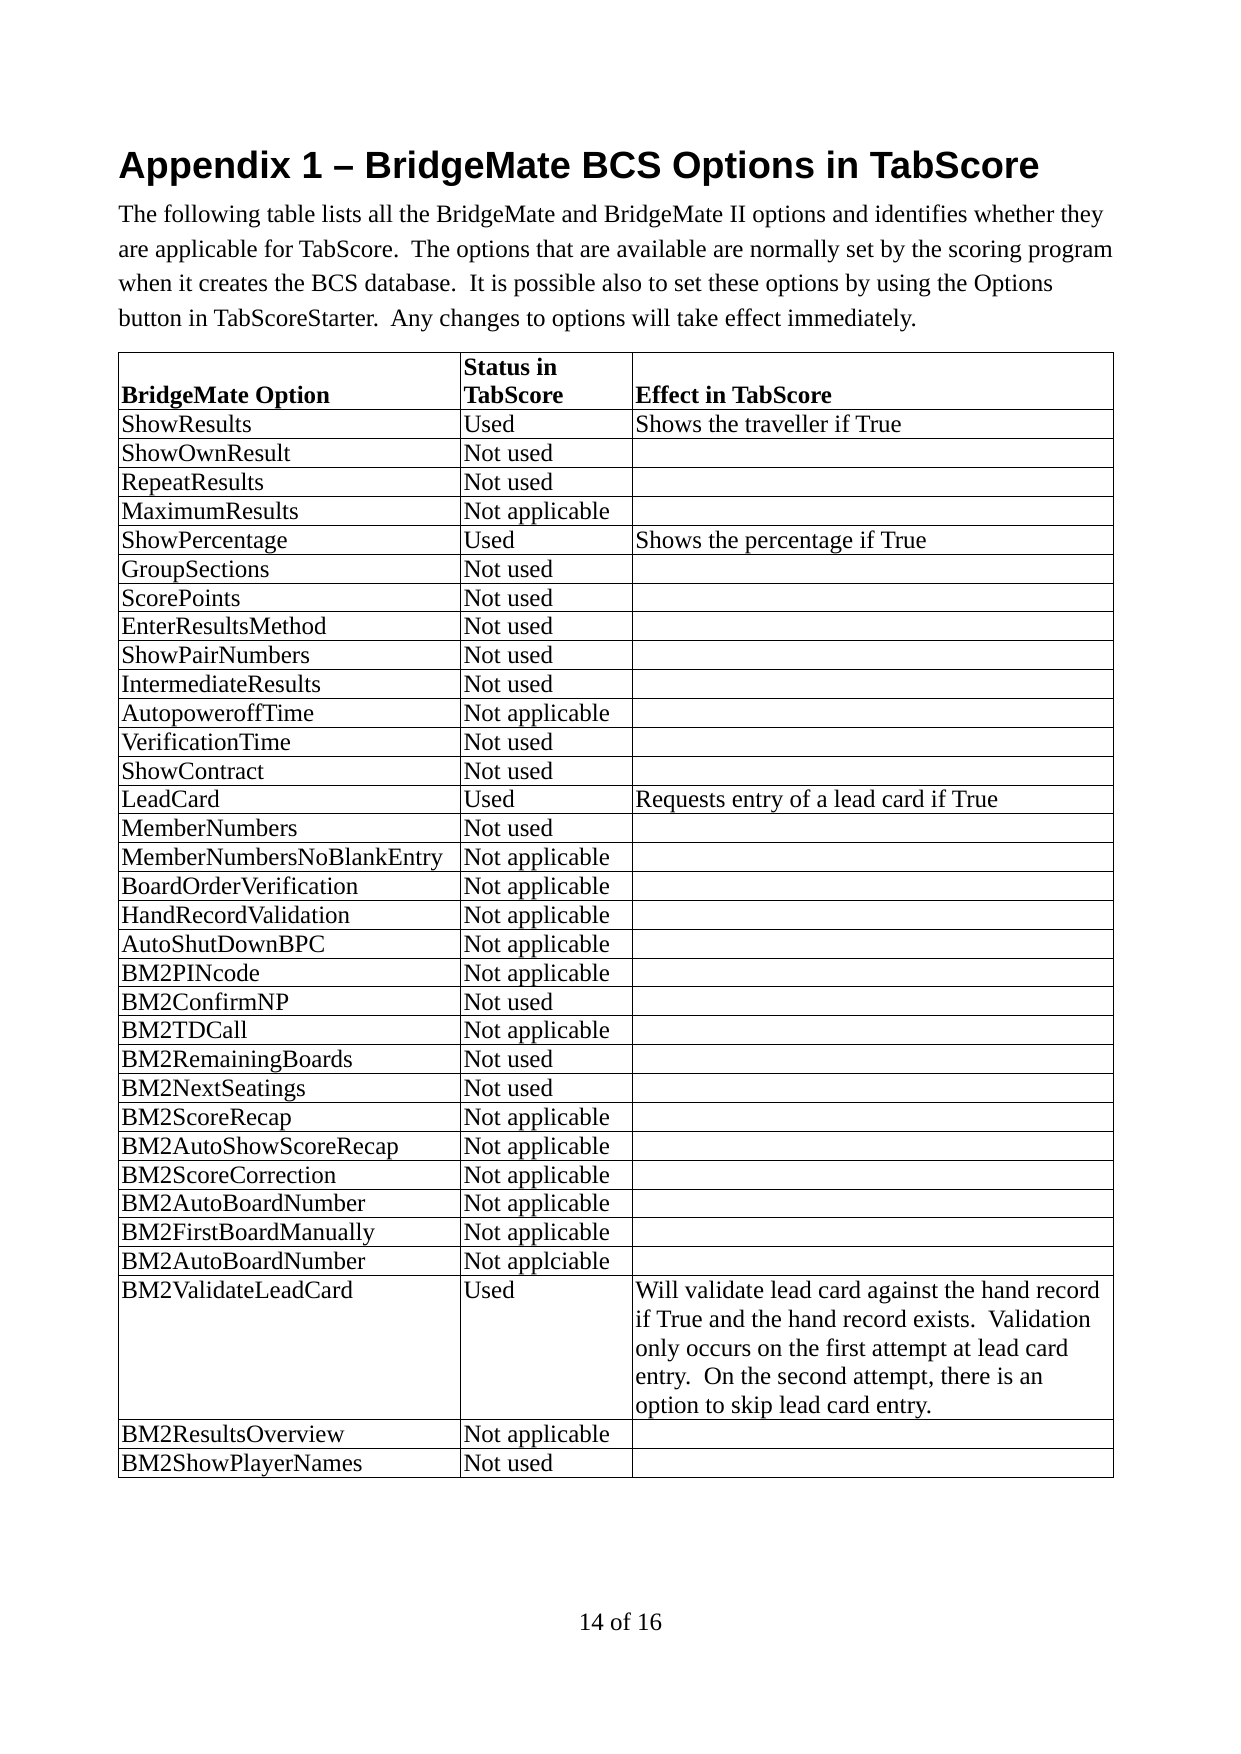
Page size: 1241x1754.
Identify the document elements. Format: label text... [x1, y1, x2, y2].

table_cell Not used [461, 468, 632, 496]
table_cell MemberNumbers [119, 814, 460, 842]
table_cell [633, 1132, 1113, 1159]
table_cell AutoShutDownBPC [119, 930, 460, 958]
table_cell Not used [461, 612, 632, 640]
table_cell Not used [461, 728, 632, 756]
table_cell Not applicable [461, 959, 632, 986]
table_cell BM2ScoreRecap [119, 1103, 460, 1131]
table_cell BM2ResultsOverview [119, 1420, 460, 1448]
table_cell [633, 901, 1113, 929]
table_cell [633, 641, 1113, 669]
table_cell [633, 930, 1113, 958]
table_cell BM2ConfirmNP [119, 987, 460, 1015]
table_cell [633, 1420, 1113, 1448]
table_cell BoardOrderVerification [119, 872, 460, 900]
table_cell Not used [461, 555, 632, 582]
table_cell [633, 728, 1113, 756]
table_cell [633, 555, 1113, 582]
table_cell Shows the traveller if True [633, 410, 1113, 438]
table_cell [633, 1190, 1113, 1217]
table_cell LeadCard [119, 786, 460, 813]
table_cell RepeatResults [119, 468, 460, 496]
table_cell [633, 872, 1113, 900]
table_header Effect in TabScore [633, 353, 1113, 409]
table_cell [633, 1074, 1113, 1102]
table_cell [633, 1449, 1113, 1477]
table_cell Requests entry of a lead card if True [633, 786, 1113, 813]
table_cell Not applicable [461, 497, 632, 525]
table_cell BM2PINcode [119, 959, 460, 986]
table_cell [633, 1103, 1113, 1131]
table_cell Used [461, 526, 632, 554]
table_cell Not used [461, 1449, 632, 1477]
table_cell Not applicable [461, 1161, 632, 1188]
table_cell BM2AutoShowScoreRecap [119, 1132, 460, 1159]
table_cell [633, 1161, 1113, 1188]
text The following table lists all the BridgeMate and BridgeMate II options and identifies whether they are applicable for TabScore. The options that are available are normally set by the scoring program when it creates the BCS database. It is possible also to set these options by using the Options button in TabScoreStarter. Any changes to options will take effect immediately. [118, 199, 1122, 331]
table_cell [633, 612, 1113, 640]
table_cell Not applicable [461, 930, 632, 958]
table_cell Used [461, 410, 632, 438]
table_cell BM2AutoBoardNumber [119, 1190, 460, 1217]
table_cell Not used [461, 670, 632, 698]
table_cell BM2RemainingBoards [119, 1045, 460, 1073]
table_cell ScorePoints [119, 584, 460, 611]
table_cell HandRecordValidation [119, 901, 460, 929]
table_cell ShowPairNumbers [119, 641, 460, 669]
table_cell BM2AutoBoardNumber [119, 1247, 460, 1275]
table_cell Used [461, 1276, 632, 1419]
table_cell IntermediateResults [119, 670, 460, 698]
table_cell VerificationTime [119, 728, 460, 756]
table_cell Not used [461, 1074, 632, 1102]
table_cell [633, 1016, 1113, 1044]
table_cell [633, 757, 1113, 784]
table_cell EnterResultsMethod [119, 612, 460, 640]
subtitle Appendix 1 – BridgeMate BCS Options in TabScore [118, 143, 1122, 187]
table_cell Not used [461, 757, 632, 784]
table_cell [633, 1045, 1113, 1073]
table_header BridgeMate Option [119, 353, 460, 409]
table_cell Not used [461, 439, 632, 467]
table_cell [633, 439, 1113, 467]
table_cell Not used [461, 987, 632, 1015]
table_cell [633, 814, 1113, 842]
table_cell Not used [461, 1045, 632, 1073]
table_cell ShowResults [119, 410, 460, 438]
table_cell [633, 1218, 1113, 1246]
table_cell GroupSections [119, 555, 460, 582]
table_cell Not applicable [461, 699, 632, 727]
table_cell BM2ValidateLeadCard [119, 1276, 460, 1419]
table_cell [633, 987, 1113, 1015]
table_cell [633, 699, 1113, 727]
table_cell [633, 959, 1113, 986]
table_cell [633, 1247, 1113, 1275]
table_cell Not applicable [461, 1420, 632, 1448]
table_cell MaximumResults [119, 497, 460, 525]
table_cell Not applicable [461, 872, 632, 900]
table_cell Not applicable [461, 843, 632, 871]
table_cell BM2FirstBoardManually [119, 1218, 460, 1246]
table_cell AutopoweroffTime [119, 699, 460, 727]
table_cell Shows the percentage if True [633, 526, 1113, 554]
table_header Status in TabScore [461, 353, 632, 409]
table_cell [633, 670, 1113, 698]
table_cell ShowPercentage [119, 526, 460, 554]
table_cell [633, 497, 1113, 525]
table_cell [633, 584, 1113, 611]
table_cell MemberNumbersNoBlankEntry [119, 843, 460, 871]
table_cell Will validate lead card against the hand record if True and the hand record exists. Validation only occurs on the first attempt at lead card entry. On the second attempt, there is an option to skip lead card entry. [633, 1276, 1113, 1419]
table_cell Not used [461, 641, 632, 669]
table_cell BM2ShowPlayerNames [119, 1449, 460, 1477]
table_cell Not applicable [461, 1218, 632, 1246]
table_cell BM2NextSeatings [119, 1074, 460, 1102]
table_cell BM2ScoreCorrection [119, 1161, 460, 1188]
table_cell Not applicable [461, 901, 632, 929]
table_cell ShowContract [119, 757, 460, 784]
table_cell Used [461, 786, 632, 813]
table_cell Not applicable [461, 1016, 632, 1044]
table_cell Not applciable [461, 1247, 632, 1275]
table_cell [633, 843, 1113, 871]
table_cell Not applicable [461, 1132, 632, 1159]
table_cell [633, 468, 1113, 496]
table_cell ShowOwnResult [119, 439, 460, 467]
table_cell Not used [461, 814, 632, 842]
table_cell Not applicable [461, 1103, 632, 1131]
table_cell BM2TDCall [119, 1016, 460, 1044]
table_cell Not used [461, 584, 632, 611]
table_cell Not applicable [461, 1190, 632, 1217]
